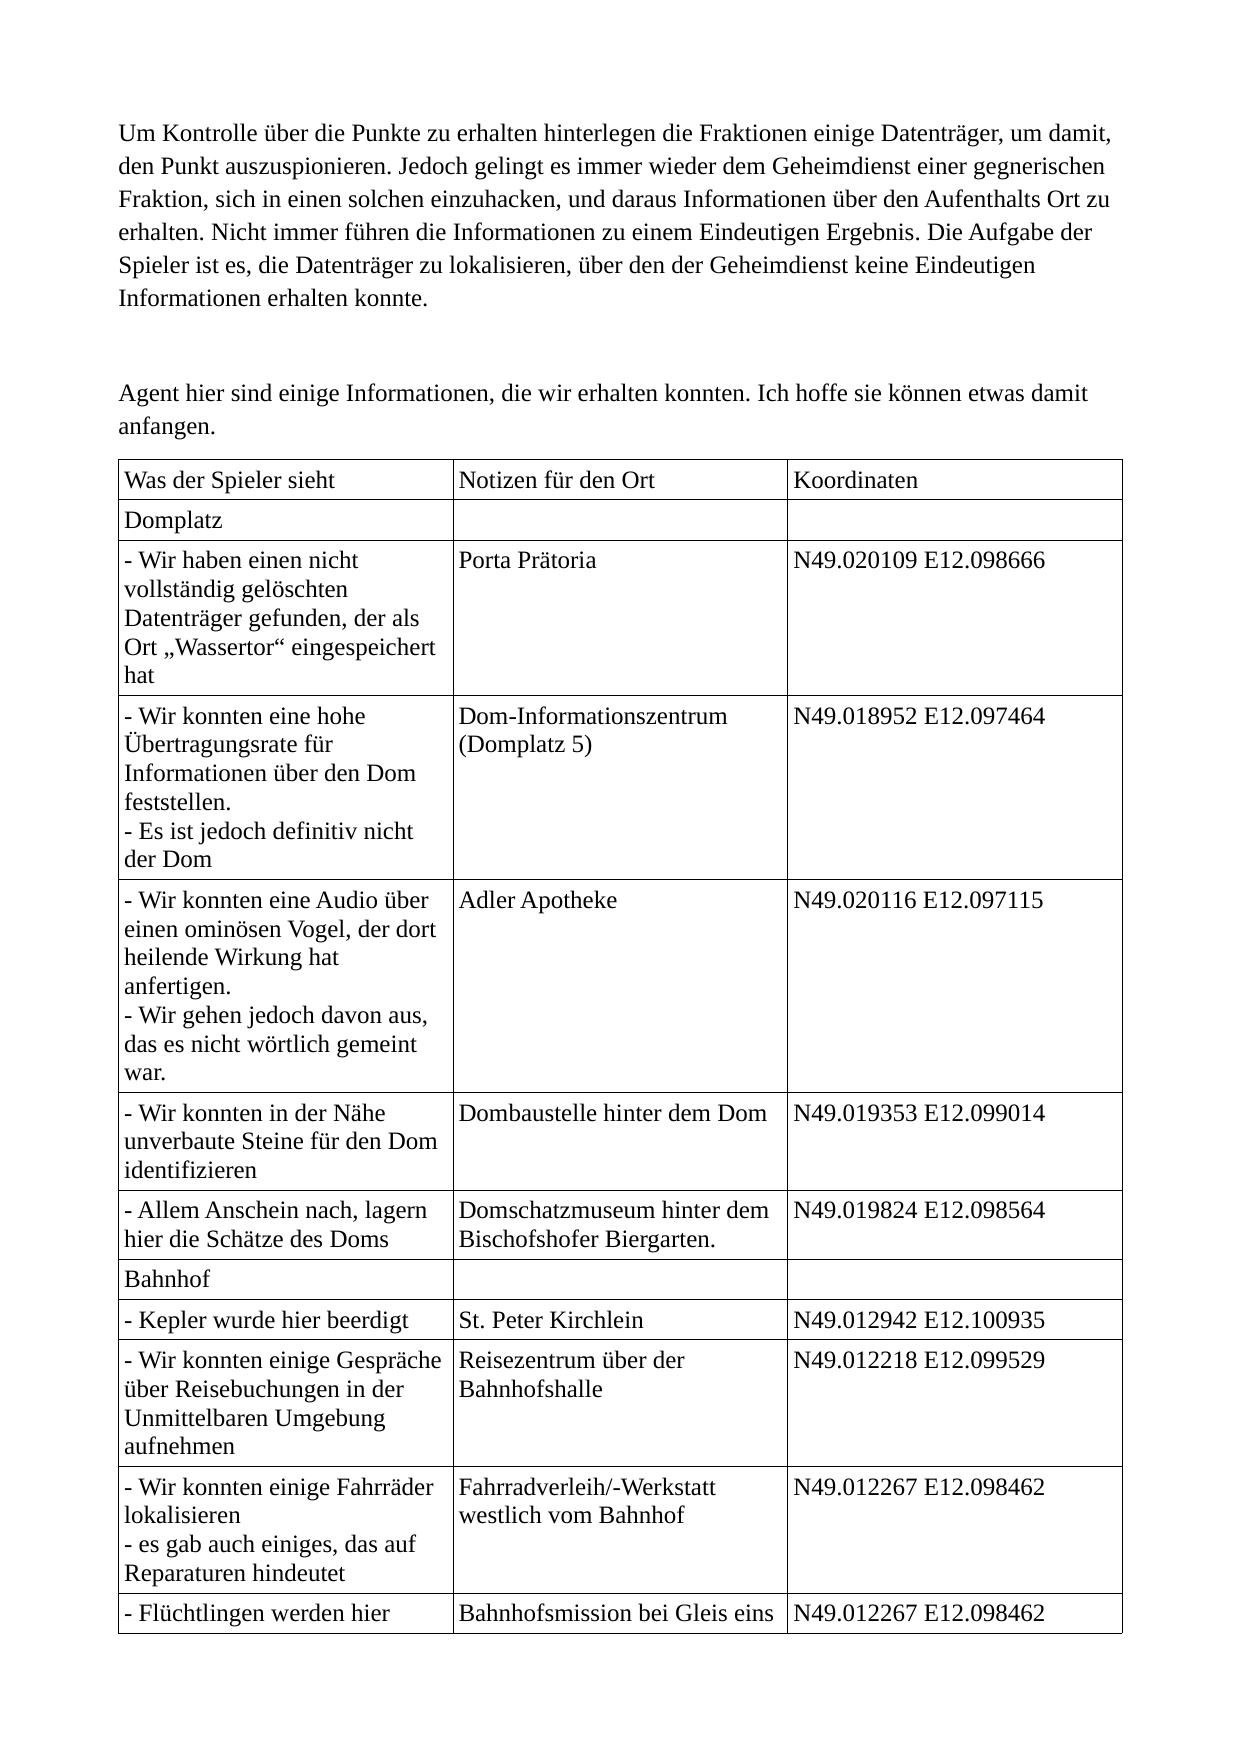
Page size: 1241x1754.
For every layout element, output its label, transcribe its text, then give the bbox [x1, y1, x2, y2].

table_cell N49.012218 E12.099529 [788, 1340, 1122, 1466]
table_cell Dombaustelle hinter dem Dom [454, 1093, 787, 1190]
table_cell St. Peter Kirchlein [454, 1300, 787, 1339]
table_cell Dom-Informationszentrum (Domplatz 5) [454, 696, 787, 879]
table_cell [788, 500, 1122, 540]
table_cell - Wir konnten eine hohe Übertragungsrate für Informationen über den Dom feststellen. - Es ist jedoch definitiv nicht der Dom [119, 696, 453, 879]
table_cell N49.019353 E12.099014 [788, 1093, 1122, 1190]
table_cell N49.012942 E12.100935 [788, 1300, 1122, 1339]
table_cell Domschatzmuseum hinter dem Bischofshofer Biergarten. [454, 1191, 787, 1259]
table_cell N49.012267 E12.098462 [788, 1467, 1122, 1592]
table_cell [454, 1260, 787, 1299]
table_header Notizen für den Ort [454, 460, 787, 499]
table_cell - Wir haben einen nicht vollständig gelöschten Datenträger gefunden, der als Ort „Wassertor“ eingespeichert hat [119, 541, 453, 695]
table_cell - Wir konnten in der Nähe unverbaute Steine für den Dom identifizieren [119, 1093, 453, 1190]
table_cell N49.020109 E12.098666 [788, 541, 1122, 695]
table_cell - Kepler wurde hier beerdigt [119, 1300, 453, 1339]
table_cell [454, 500, 787, 540]
table_header Was der Spieler sieht [119, 460, 453, 499]
table_cell Fahrradverleih/-Werkstatt westlich vom Bahnhof [454, 1467, 787, 1592]
table_cell N49.018952 E12.097464 [788, 696, 1122, 879]
table_cell N49.019824 E12.098564 [788, 1191, 1122, 1259]
table_cell N49.012267 E12.098462 [788, 1594, 1122, 1633]
table_cell - Flüchtlingen werden hier [119, 1594, 453, 1633]
text Um Kontrolle über die Punkte zu erhalten hinterlegen die Fraktionen einige Datenträger, um damit, den Punkt auszuspionieren. Jedoch gelingt es immer wieder dem Geheimdienst einer gegnerischen Fraktion, sich in einen solchen einzuhacken, und daraus Informationen über den Aufenthalts Ort zu erhalten. Nicht immer führen die Informationen zu einem Eindeutigen Ergebnis. Die Aufgabe der Spieler ist es, die Datenträger zu lokalisieren, über den der Geheimdienst keine Eindeutigen Informationen erhalten konnte. [118, 118, 1122, 312]
table_header Koordinaten [788, 460, 1122, 499]
table_cell Domplatz [119, 500, 453, 540]
table_cell Reisezentrum über der Bahnhofshalle [454, 1340, 787, 1466]
table_cell Bahnhofsmission bei Gleis eins [454, 1594, 787, 1633]
table_cell - Wir konnten einige Gespräche über Reisebuchungen in der Unmittelbaren Umgebung aufnehmen [119, 1340, 453, 1466]
table_cell - Allem Anschein nach, lagern hier die Schätze des Doms [119, 1191, 453, 1259]
table_cell Adler Apotheke [454, 880, 787, 1092]
table_cell - Wir konnten einige Fahrräder lokalisieren - es gab auch einiges, das auf Reparaturen hindeutet [119, 1467, 453, 1592]
table_cell Porta Prätoria [454, 541, 787, 695]
text Agent hier sind einige Informationen, die wir erhalten konnten. Ich hoffe sie können etwas damit anfangen. [118, 378, 1122, 440]
table_cell N49.020116 E12.097115 [788, 880, 1122, 1092]
table_cell - Wir konnten eine Audio über einen ominösen Vogel, der dort heilende Wirkung hat anfertigen. - Wir gehen jedoch davon aus, das es nicht wörtlich gemeint war. [119, 880, 453, 1092]
table_cell [788, 1260, 1122, 1299]
table_cell Bahnhof [119, 1260, 453, 1299]
